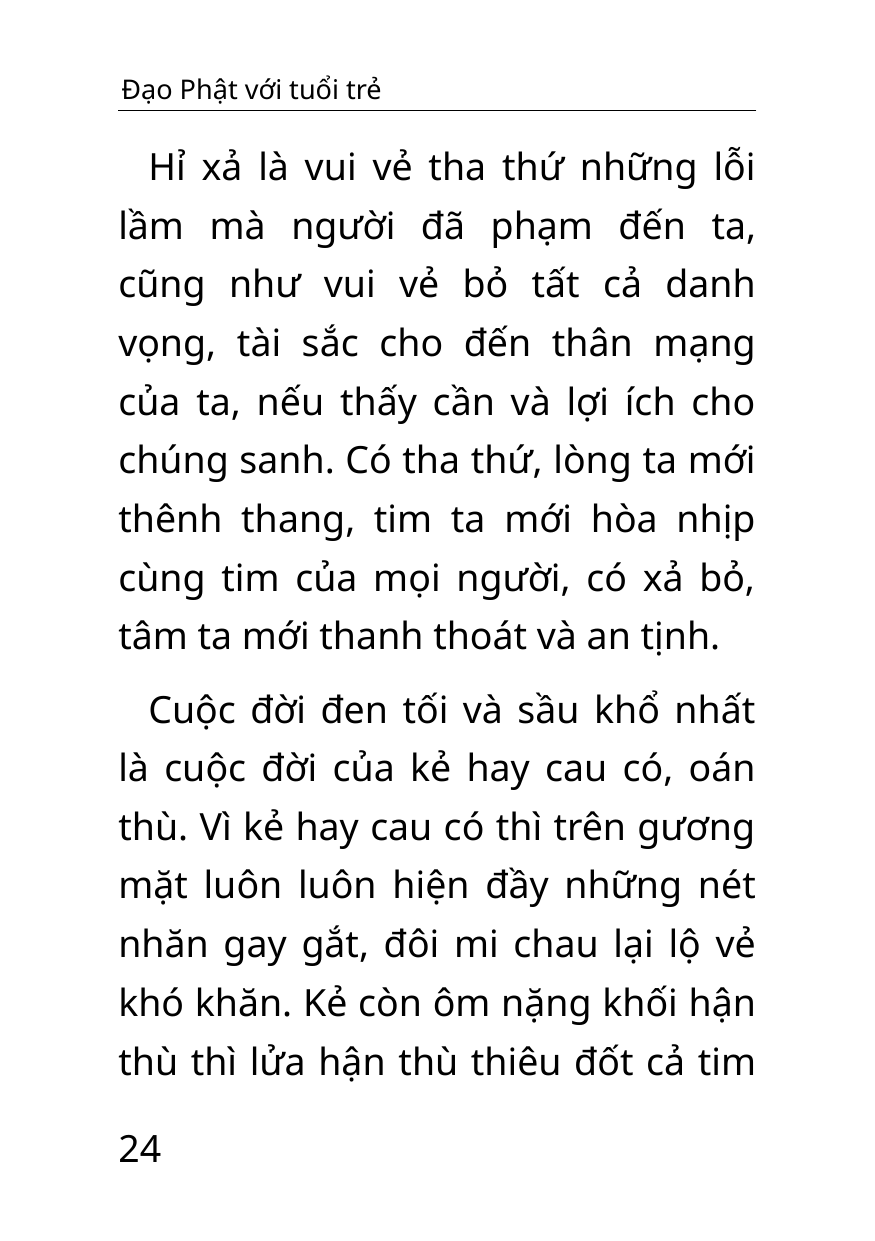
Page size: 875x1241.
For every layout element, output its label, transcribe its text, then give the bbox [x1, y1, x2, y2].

text Hỉ xả là vui vẻ tha thứ những lỗi lầm mà người đã phạm đến ta, cũng như vui vẻ bỏ tất cả danh vọng, tài sắc cho đến thân mạng của ta, nếu thấy cần và lợi ích cho chúng sanh. Có tha thứ, lòng ta mới thênh thang, tim ta mới hòa nhịp cùng tim của mọi người, có xả bỏ, tâm ta mới thanh thoát và an tịnh. [118, 141, 756, 661]
text Cuộc đời đen tối và sầu khổ nhất là cuộc đời của kẻ hay cau có, oán thù. Vì kẻ hay cau có thì trên gương mặt luôn luôn hiện đầy những nét nhăn gay gắt, đôi mi chau lại lộ vẻ khó khăn. Kẻ còn ôm nặng khối hận thù thì lửa hận thù thiêu đốt cả tim [118, 683, 756, 1086]
